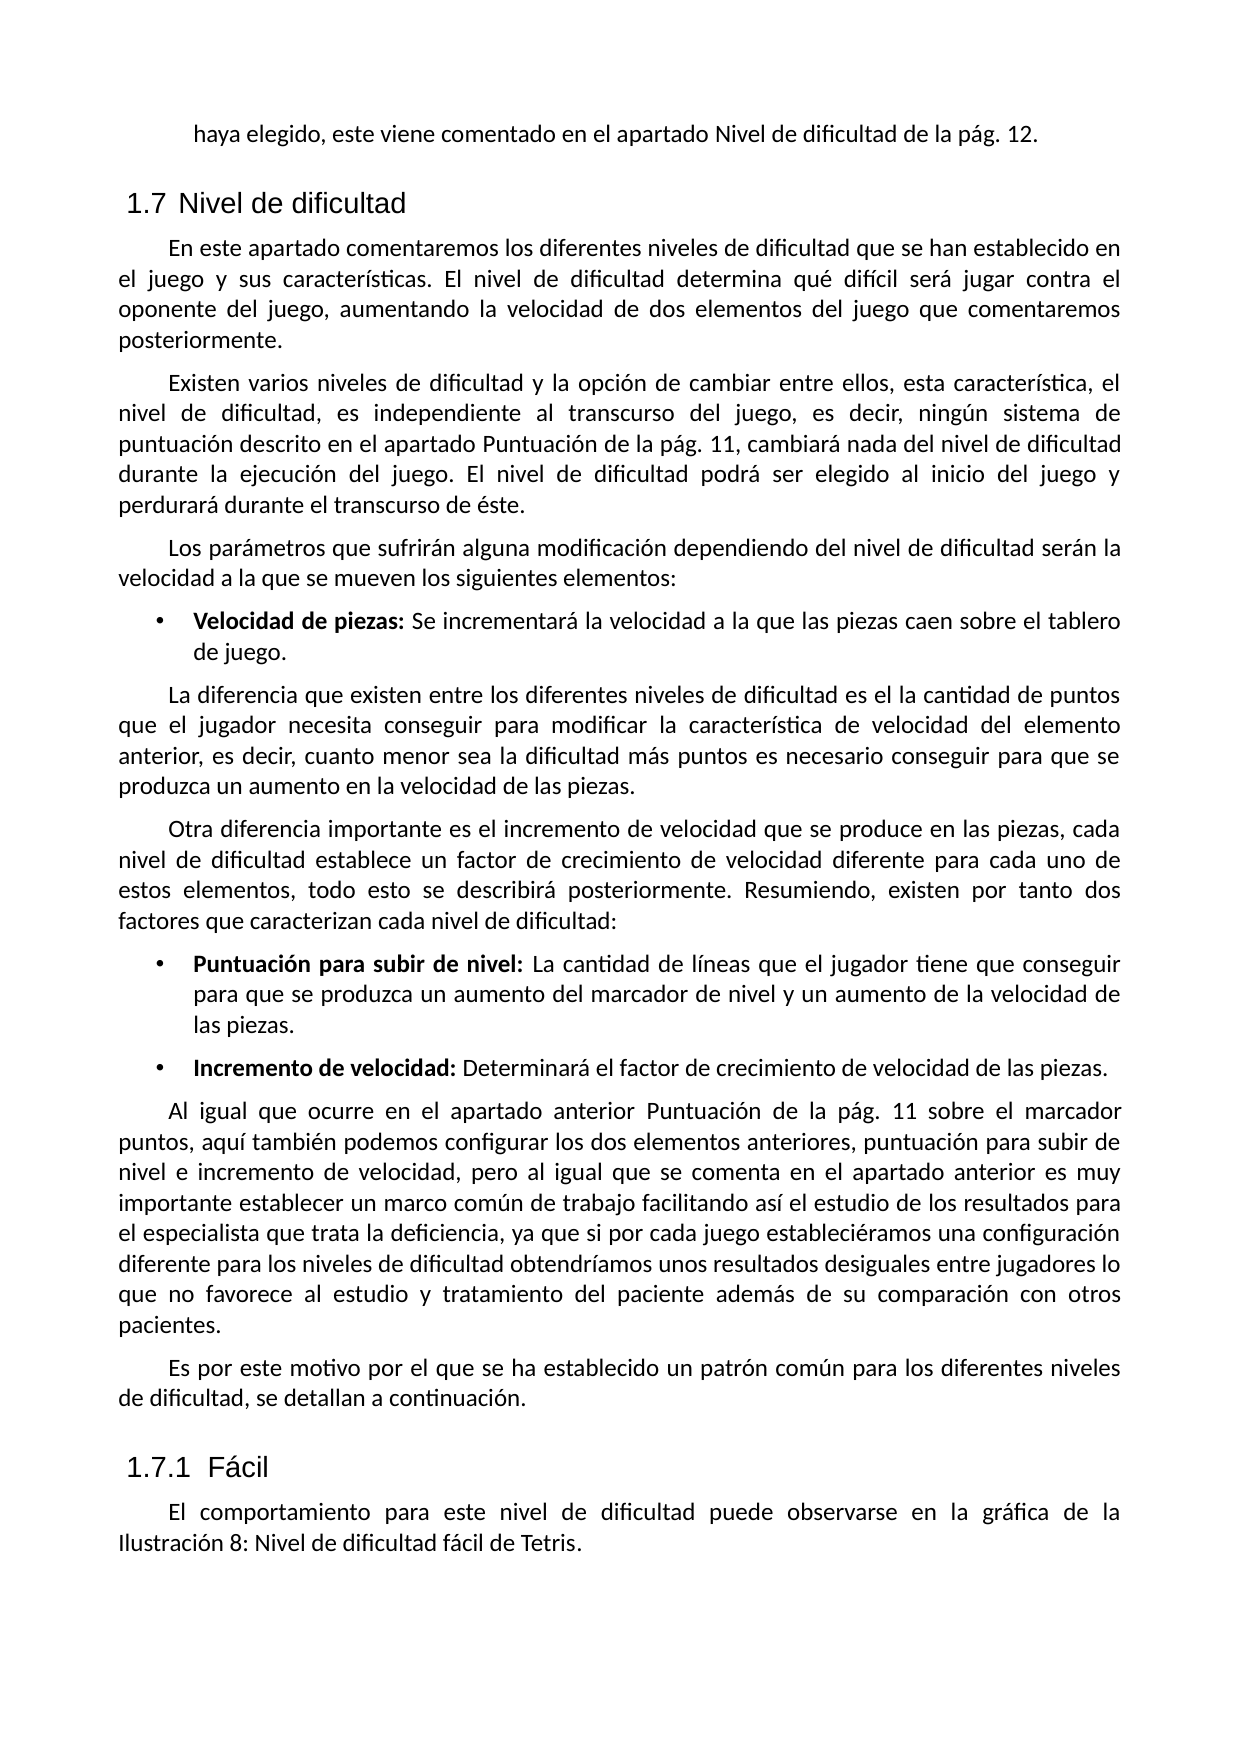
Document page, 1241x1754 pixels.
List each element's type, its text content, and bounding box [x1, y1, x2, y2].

subtitle Fácil [118, 1450, 1122, 1484]
text En este apartado comentaremos los diferentes niveles de dificultad que se han establecido en el juego y sus características. El nivel de dificultad determina qué difícil será jugar contra el oponente del juego, aumentando la velocidad de dos elementos del juego que comentaremos posteriormente. [118, 232, 1122, 354]
list Velocidad de piezas: Se incrementará la velocidad a la que las piezas caen sobre el tablero de juego. [156, 605, 1122, 666]
text El comportamiento para este nivel de dificultad puede observarse en la gráfica de la Ilustración 8: Nivel de dificultad fácil de Tetris. [118, 1496, 1122, 1557]
subtitle Nivel de dificultad [118, 186, 1122, 220]
text Es por este motivo por el que se ha establecido un patrón común para los diferentes niveles de dificultad, se detallan a continuación. [118, 1352, 1122, 1413]
text La diferencia que existen entre los diferentes niveles de dificultad es el la cantidad de puntos que el jugador necesita conseguir para modificar la característica de velocidad del elemento anterior, es decir, cuanto menor sea la dificultad más puntos es necesario conseguir para que se produzca un aumento en la velocidad de las piezas. [118, 679, 1122, 801]
text Al igual que ocurre en el apartado anterior Puntuación de la pág. 12 sobre el marcador puntos, aquí también podemos configurar los dos elementos anteriores, puntuación para subir de nivel e incremento de velocidad, pero al igual que se comenta en el apartado anterior es muy importante establecer un marco común de trabajo facilitando así el estudio de los resultados para el especialista que trata la deficiencia, ya que si por cada juego estableciéramos una configuración diferente para los niveles de dificultad obtendríamos unos resultados desiguales entre jugadores lo que no favorece al estudio y tratamiento del paciente además de su comparación con otros pacientes. [118, 1095, 1122, 1339]
list Puntuación para subir de nivel: La cantidad de líneas que el jugador tiene que conseguir para que se produzca un aumento del marcador de nivel y un aumento de la velocidad de las piezas. [156, 948, 1122, 1040]
text Otra diferencia importante es el incremento de velocidad que se produce en las piezas, cada nivel de dificultad establece un factor de crecimiento de velocidad diferente para cada uno de estos elementos, todo esto se describirá posteriormente. Resumiendo, existen por tanto dos factores que caracterizan cada nivel de dificultad: [118, 813, 1122, 936]
list haya elegido, este viene comentado en el apartado Nivel de dificultad de la pág. 12. [156, 118, 1122, 149]
text Existen varios niveles de dificultad y la opción de cambiar entre ellos, esta característica, el nivel de dificultad, es independiente al transcurso del juego, es decir, ningún sistema de puntuación descrito en el apartado Puntuación de la pág. 12, cambiará nada del nivel de dificultad durante la ejecución del juego. El nivel de dificultad podrá ser elegido al inicio del juego y perdurará durante el transcurso de éste. [118, 367, 1122, 519]
text Los parámetros que sufrirán alguna modificación dependiendo del nivel de dificultad serán la velocidad a la que se mueven los siguientes elementos: [118, 532, 1122, 593]
list Incremento de velocidad: Determinará el factor de crecimiento de velocidad de las piezas. [156, 1052, 1122, 1083]
